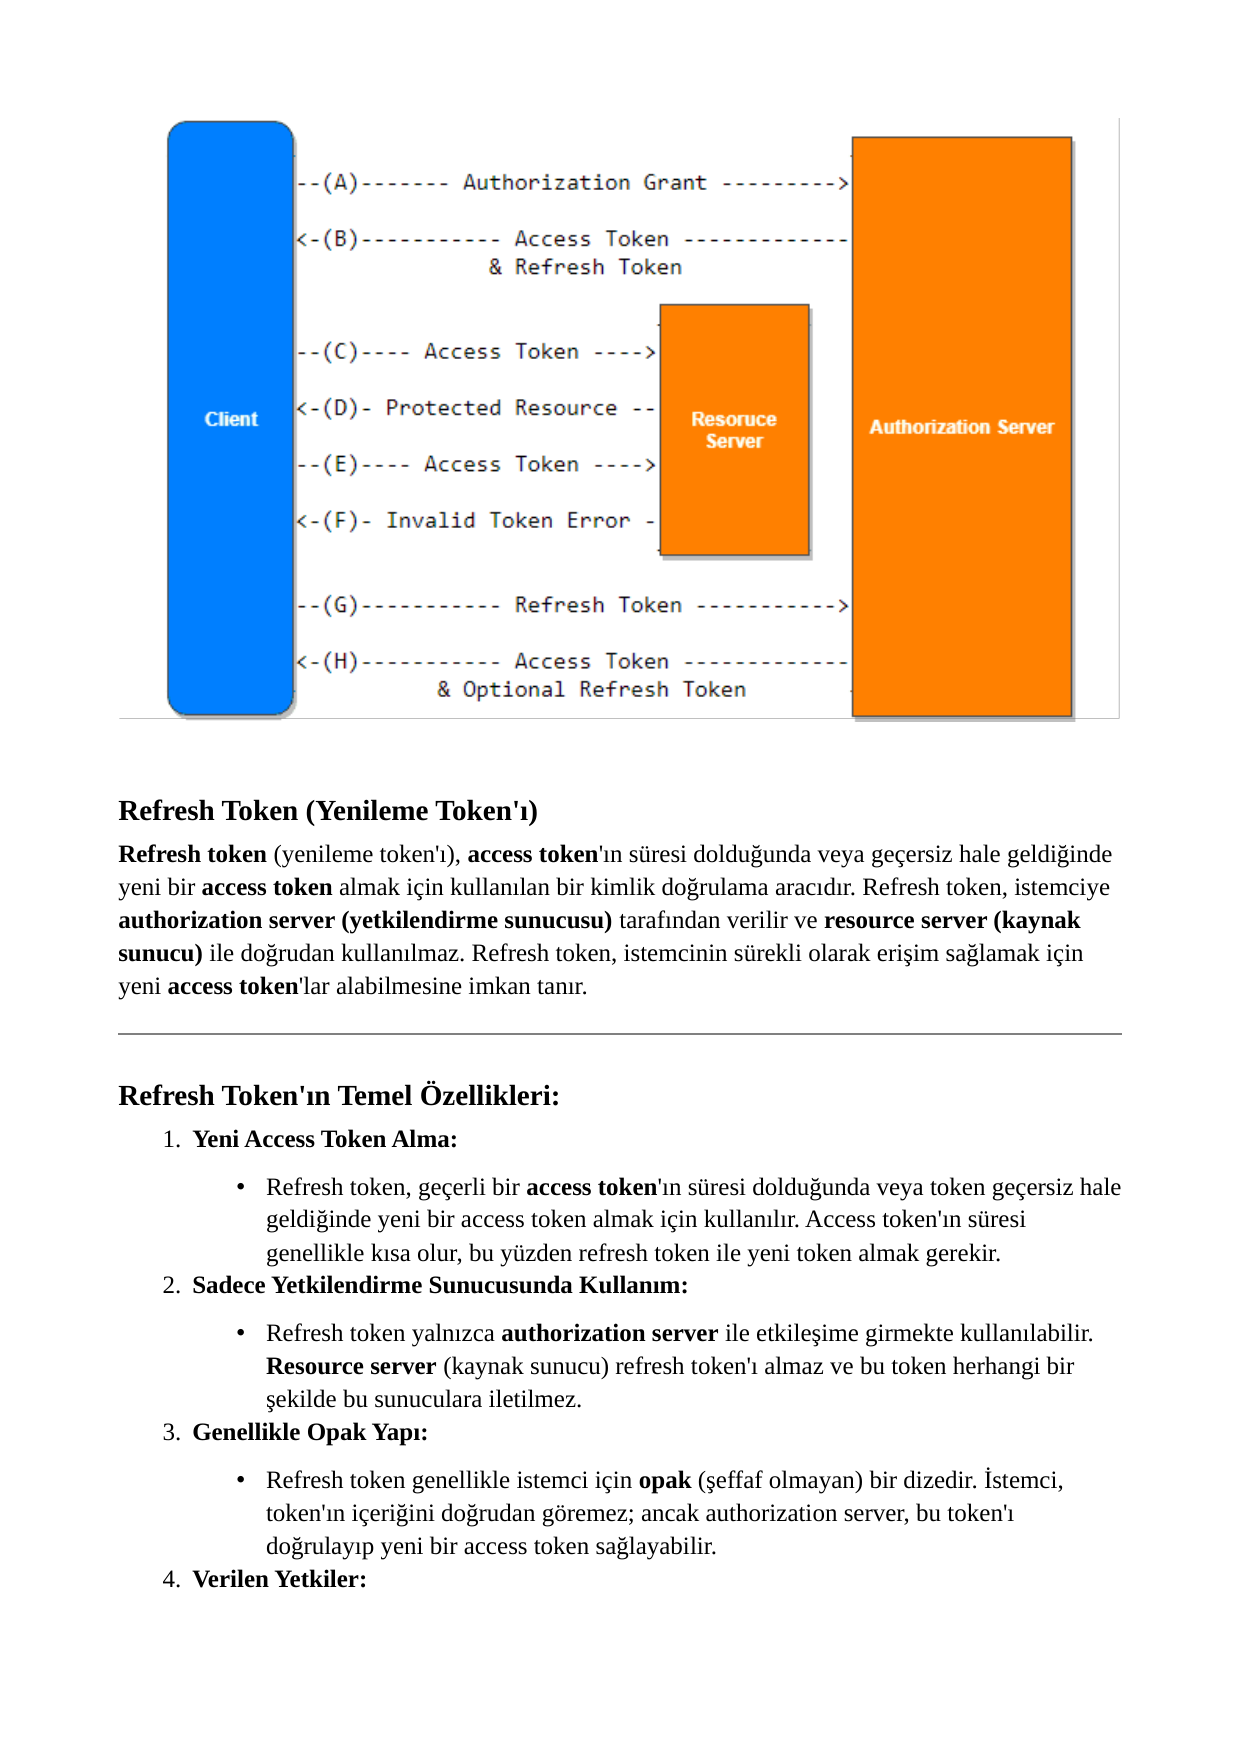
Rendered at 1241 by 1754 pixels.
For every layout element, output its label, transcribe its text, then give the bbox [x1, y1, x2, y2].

list Sadece Yetkilendirme Sunucusunda Kullanım: [162, 1271, 1122, 1299]
list Refresh token, geçerli bir access token'ın süresi dolduğunda veya token geçersiz hale geldiğinde yeni bir access token almak için kullanılır. Access token'ın süresi genellikle kısa olur, bu yüzden refresh token ile yeni token almak gerekir. [236, 1172, 1122, 1266]
picture [119, 118, 1121, 722]
text Refresh token (yenileme token'ı), access token'ın süresi dolduğunda veya geçersiz hale geldiğinde yeni bir access token almak için kullanılan bir kimlik doğrulama aracıdır. Refresh token, istemciye authorization server (yetkilendirme sunucusu) tarafından verilir ve resource server (kaynak sunucu) ile doğrudan kullanılmaz. Refresh token, istemcinin sürekli olarak erişim sağlamak için yeni access token'lar alabilmesine imkan tanır. [118, 839, 1122, 1000]
subtitle Refresh Token (Yenileme Token'ı) [118, 793, 1122, 827]
subtitle Refresh Token'ın Temel Özellikleri: [118, 1078, 1122, 1111]
list Genellikle Opak Yapı: [162, 1417, 1122, 1446]
list Yeni Access Token Alma: [162, 1124, 1122, 1153]
list Refresh token yalnızca authorization server ile etkileşime girmekte kullanılabilir. Resource server (kaynak sunucu) refresh token'ı almaz ve bu token herhangi bir şekilde bu sunuculara iletilmez. [236, 1318, 1122, 1413]
list Verilen Yetkiler: [162, 1564, 1122, 1593]
list Refresh token genellikle istemci için opak (şeffaf olmayan) bir dizedir. İstemci, token'ın içeriğini doğrudan göremez; ancak authorization server, bu token'ı doğrulayıp yeni bir access token sağlayabilir. [236, 1465, 1122, 1560]
